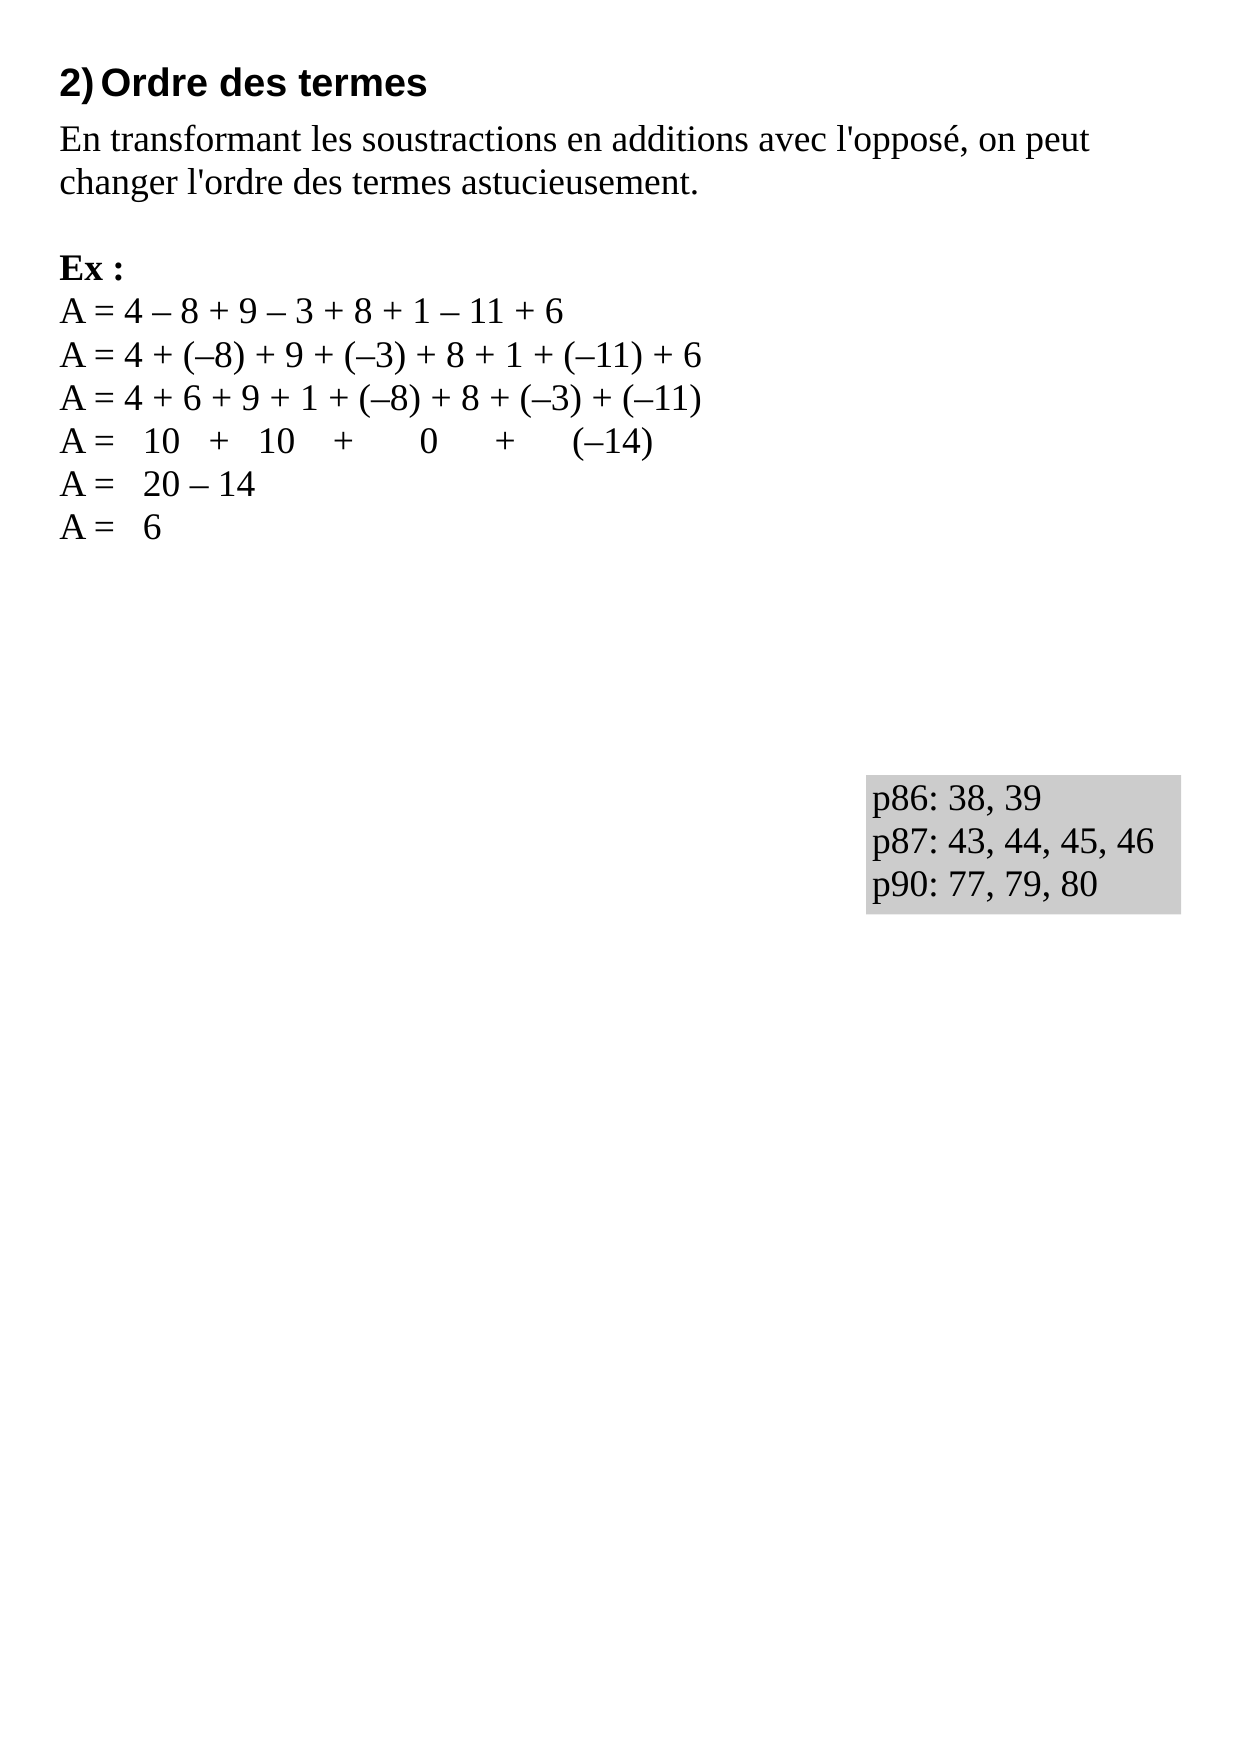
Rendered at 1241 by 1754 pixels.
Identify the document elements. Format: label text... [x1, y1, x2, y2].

text A = 4 – 8 + 9 – 3 + 8 + 1 – 11 + 6 [59, 289, 1181, 332]
text A = 6 [59, 504, 1181, 548]
text A = 4 + (–8) + 9 + (–3) + 8 + 1 + (–11) + 6 [59, 332, 1181, 375]
text Ex : [59, 246, 1181, 289]
text A = 10 + 10 + 0 + (–14) [59, 418, 1181, 461]
text A = 20 – 14 [59, 461, 1181, 504]
text A = 4 + 6 + 9 + 1 + (–8) + 8 + (–3) + (–11) [59, 375, 1181, 418]
list Ordre des termes [59, 59, 1181, 105]
text En transformant les soustractions en additions avec l'opposé, on peut changer l'ordre des termes astucieusement. [59, 116, 1181, 203]
